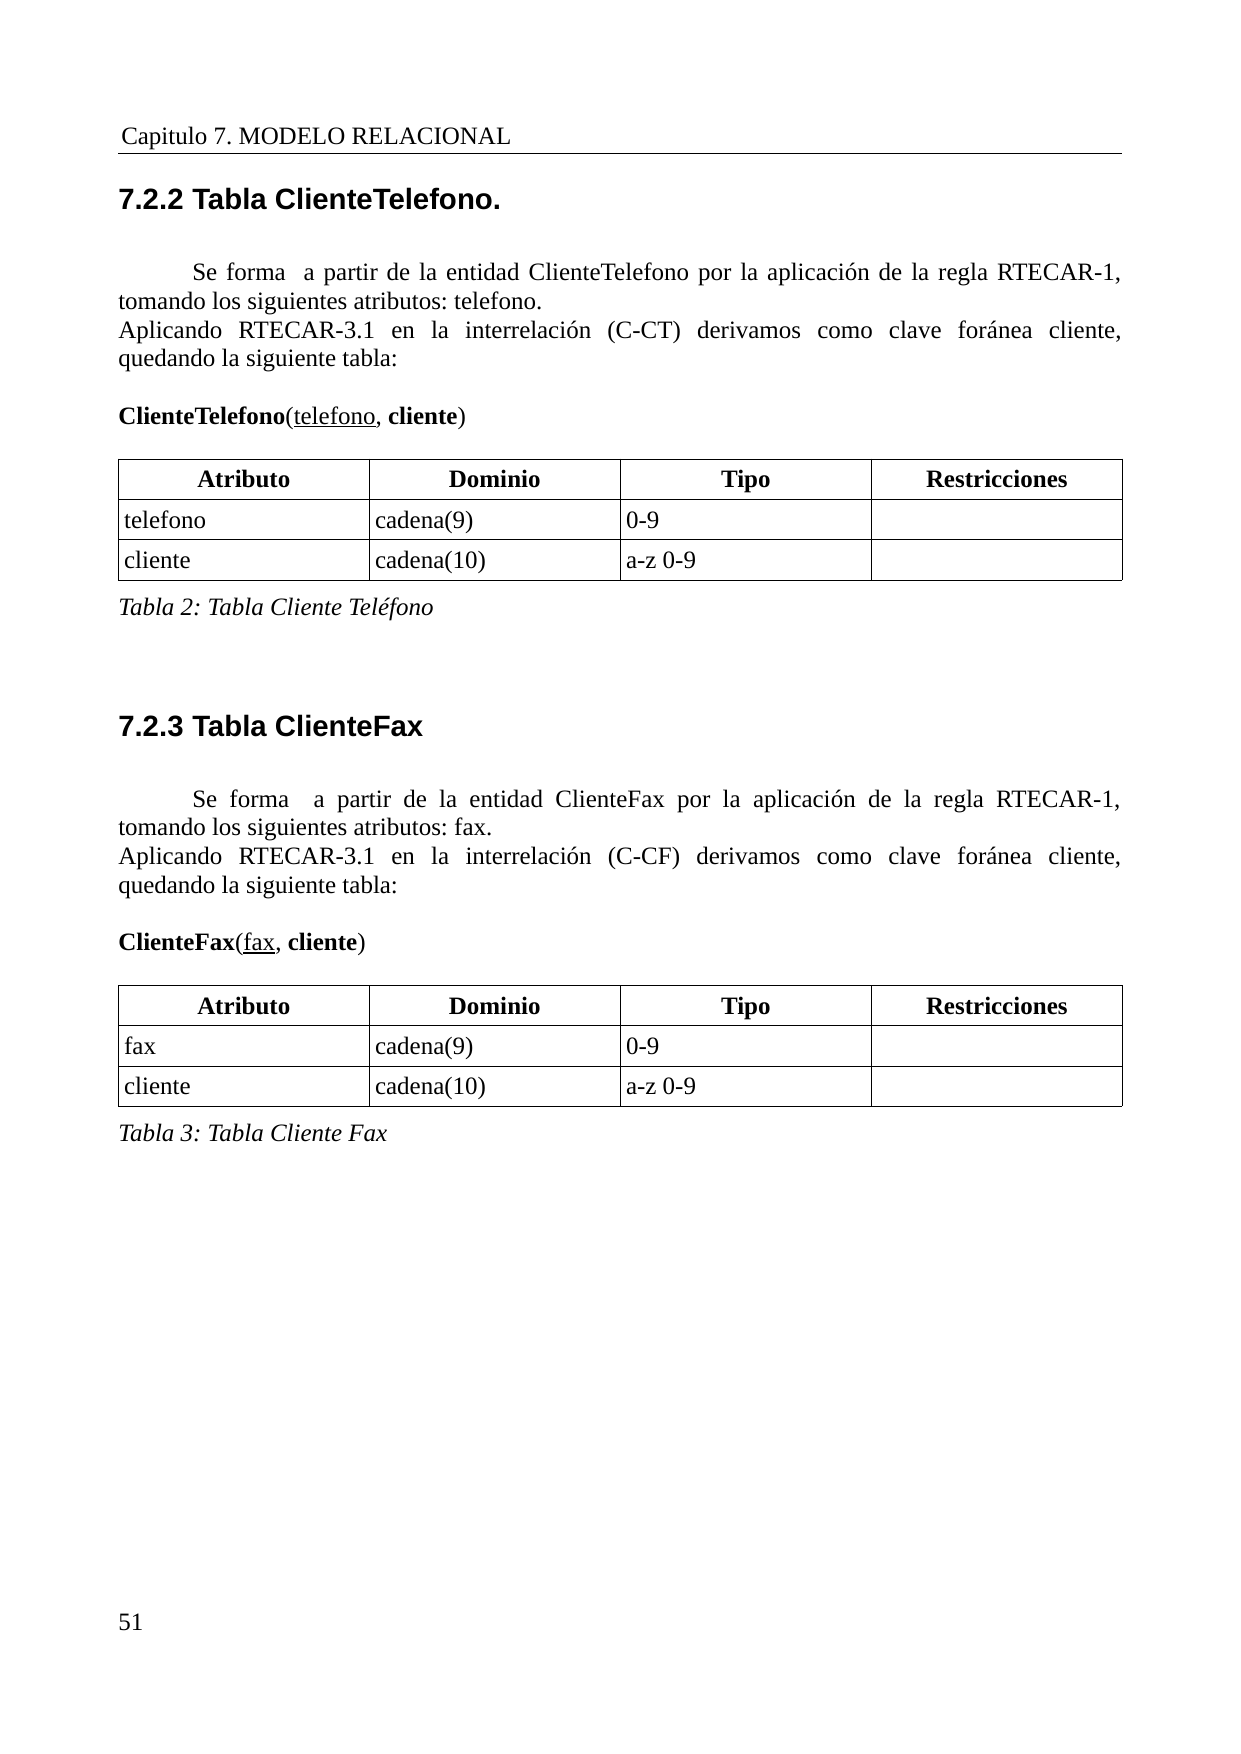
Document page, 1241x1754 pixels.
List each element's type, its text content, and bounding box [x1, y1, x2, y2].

table_header Dominio [370, 460, 620, 499]
table_cell cadena(10) [370, 540, 620, 579]
subtitle 7.2.3 Tabla ClienteFax [118, 709, 1122, 742]
text Aplicando RTECAR-3.1 en la interrelación (C-CT) derivamos como clave foránea cliente, quedando la siguiente tabla: [118, 315, 1122, 372]
table_cell cliente [119, 540, 369, 579]
table_header Tipo [621, 460, 871, 499]
table_header Restricciones [872, 986, 1122, 1025]
text ClienteFax(fax, cliente) [118, 927, 1122, 956]
table_cell [872, 500, 1122, 539]
text Tabla 2: Tabla Cliente Teléfono [118, 592, 1122, 621]
text ClienteTelefono(telefono, cliente) [118, 401, 1122, 430]
table_header Atributo [119, 460, 369, 499]
table_cell cadena(10) [370, 1067, 620, 1106]
text Aplicando RTECAR-3.1 en la interrelación (C-CF) derivamos como clave foránea cliente, quedando la siguiente tabla: [118, 841, 1122, 899]
table_header Tipo [621, 986, 871, 1025]
table_cell cadena(9) [370, 500, 620, 539]
table_cell a-z 0-9 [621, 540, 871, 579]
table_cell [872, 1067, 1122, 1106]
text Se forma a partir de la entidad ClienteFax por la aplicación de la regla RTECAR-1, tomando los siguientes atributos: fax. [118, 784, 1122, 841]
table_cell [872, 540, 1122, 579]
table_cell a-z 0-9 [621, 1067, 871, 1106]
text Tabla 3: Tabla Cliente Fax [118, 1118, 1122, 1147]
table_cell fax [119, 1026, 369, 1066]
table_cell cliente [119, 1067, 369, 1106]
table_cell cadena(9) [370, 1026, 620, 1066]
text Se forma a partir de la entidad ClienteTelefono por la aplicación de la regla RTECAR-1, tomando los siguientes atributos: telefono. [118, 257, 1122, 315]
table_cell 0-9 [621, 1026, 871, 1066]
subtitle 7.2.2 Tabla ClienteTelefono. [118, 182, 1122, 216]
table_header Atributo [119, 986, 369, 1025]
table_cell telefono [119, 500, 369, 539]
table_header Restricciones [872, 460, 1122, 499]
table_cell 0-9 [621, 500, 871, 539]
table_cell [872, 1026, 1122, 1066]
table_header Dominio [370, 986, 620, 1025]
